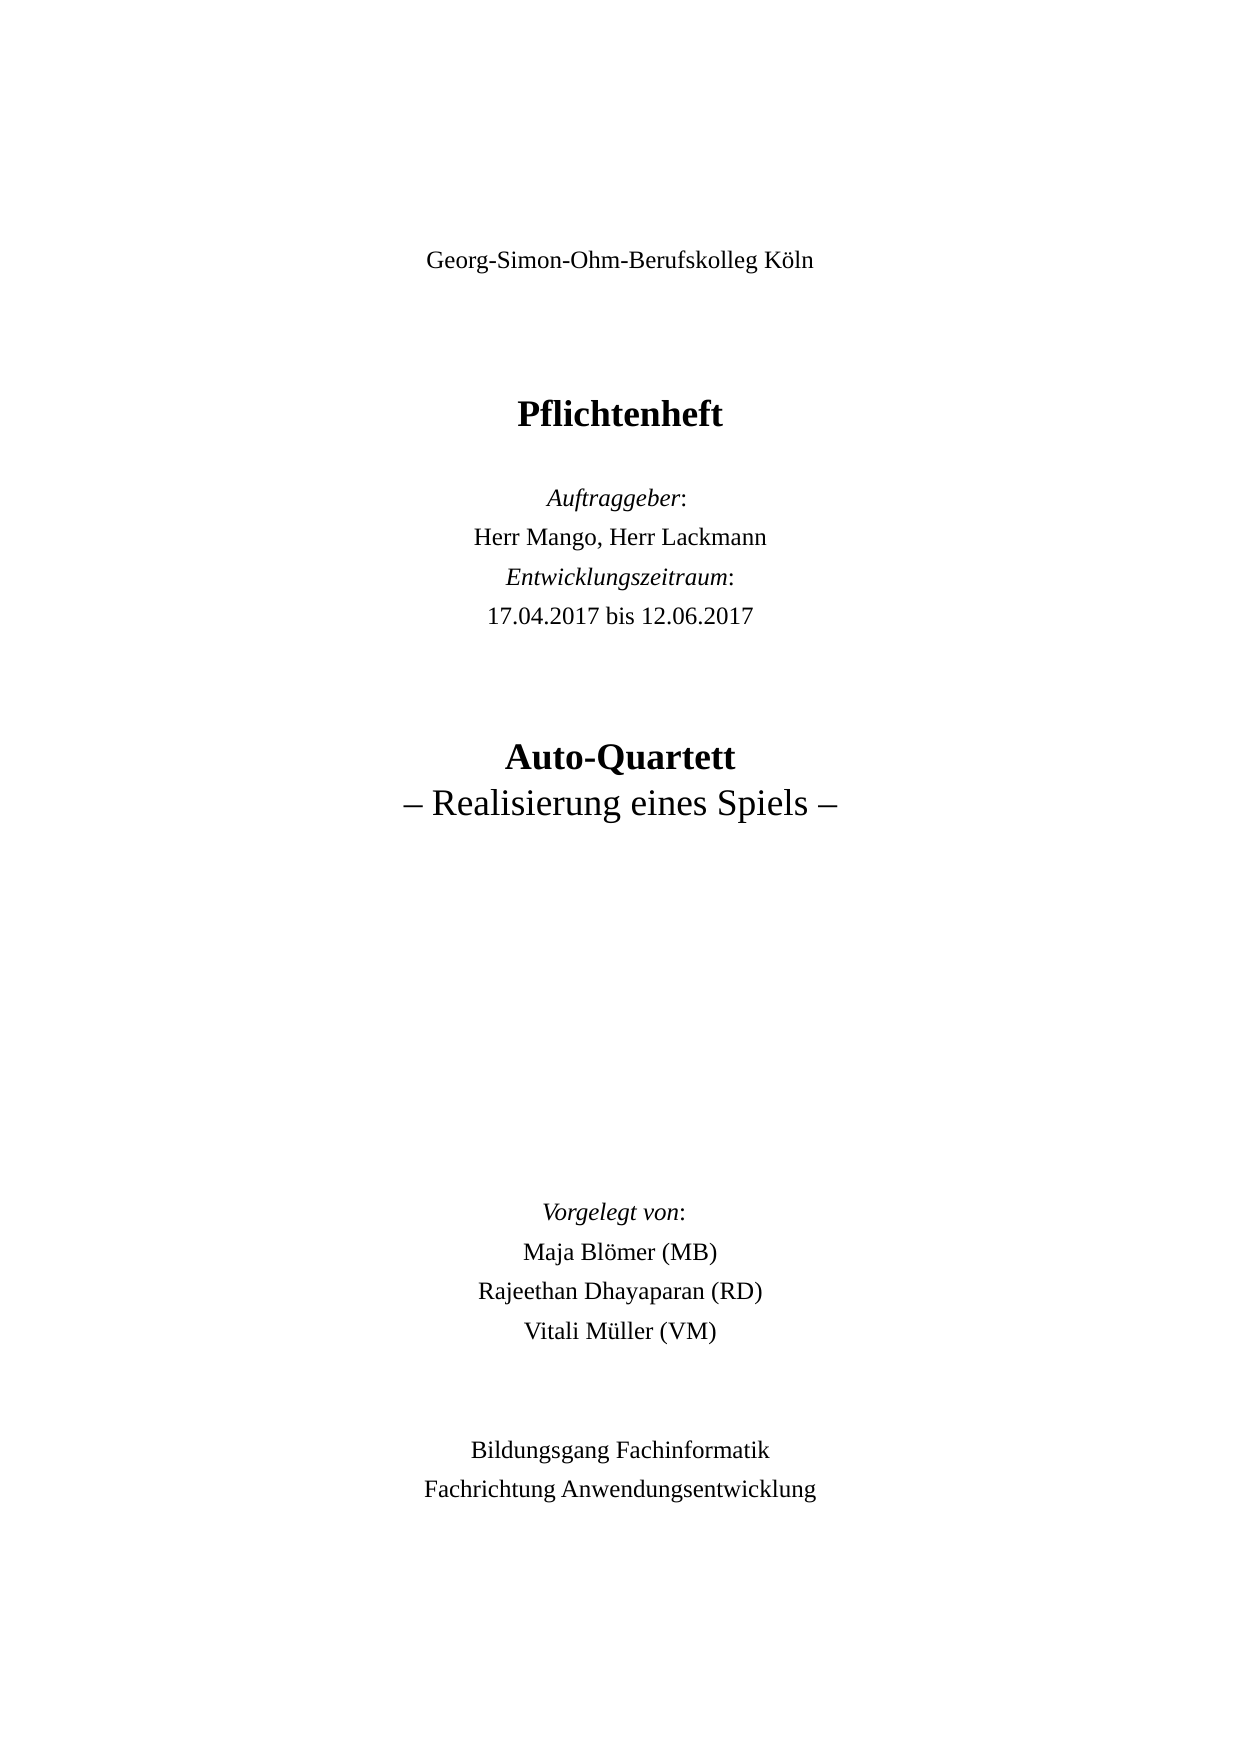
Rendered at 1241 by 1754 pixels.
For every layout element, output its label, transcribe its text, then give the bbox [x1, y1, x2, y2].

text Auftraggeber: [118, 474, 1122, 514]
text Entwicklungszeitraum: [118, 553, 1122, 593]
text – Realisierung eines Spiels – [118, 790, 1122, 821]
text Bildungsgang Fachinformatik [118, 1426, 1122, 1466]
text Auto-Quartett [614, 744, 1122, 775]
text Auto-Quartett [604, 746, 617, 768]
text Pflichtenheft [118, 395, 1122, 435]
text Vitali Müller (VM) [118, 1308, 1122, 1347]
text Rajeethan Dhayaparan (RD) [118, 1268, 1122, 1308]
text Herr Mango, Herr Lackmann [118, 514, 1122, 553]
text Vorgelegt von: [118, 1189, 1122, 1228]
text Maja Blömer (MB) [118, 1228, 1122, 1268]
text Georg-Simon-Ohm-Berufskolleg Köln [118, 237, 1122, 276]
text Fachrichtung Anwendungsentwicklung [118, 1466, 1122, 1506]
text 17.04.2017 bis 12.06.2017 [118, 593, 1122, 633]
text Auto-Quartett [118, 744, 616, 775]
